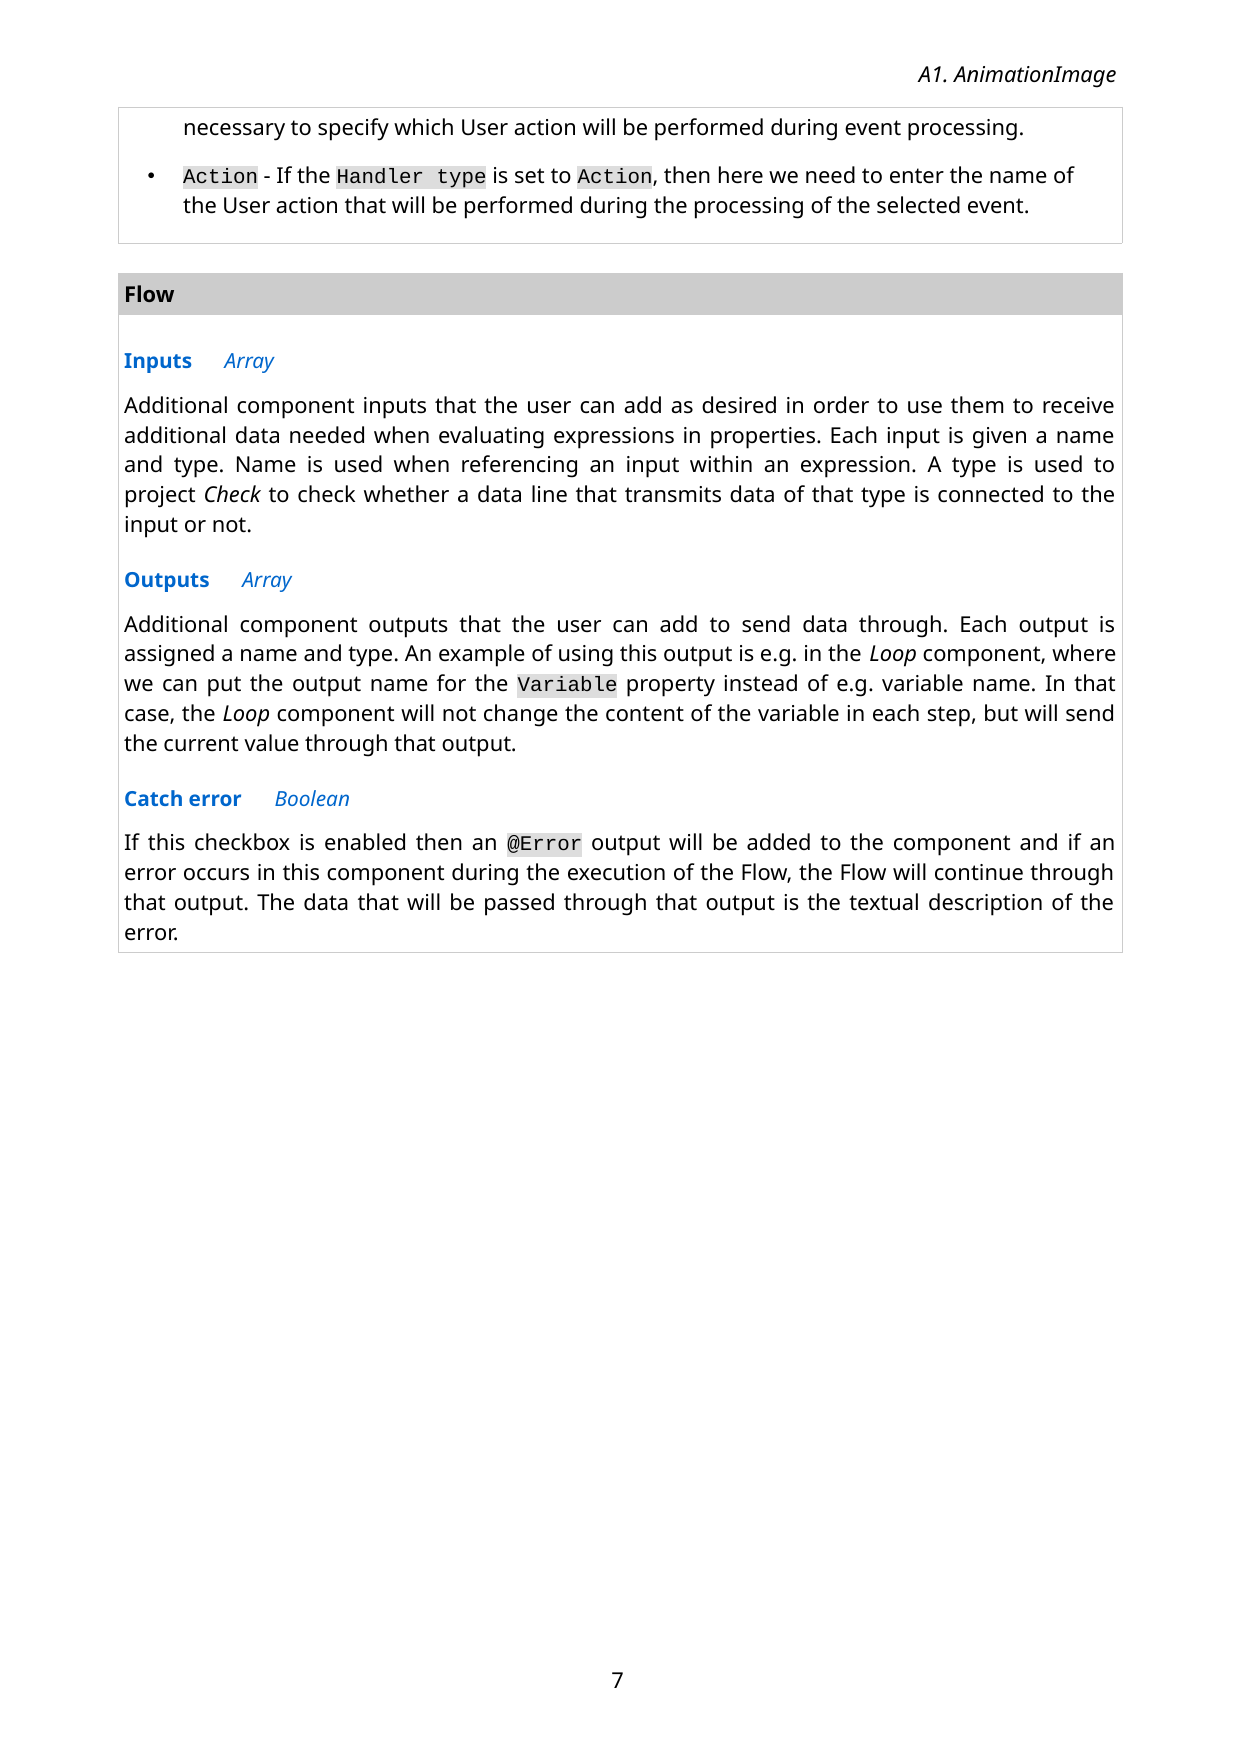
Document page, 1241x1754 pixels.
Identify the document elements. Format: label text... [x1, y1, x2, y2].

table_header Flow [119, 274, 1122, 314]
table_cell necessary to specify which User action will be performed during event processing. Action - If the Handler type is set to Action, then here we need to enter the name of the User action that will be performed during the processing of the selected event. [119, 108, 1122, 243]
table_cell Inputs Array Additional component inputs that the user can add as desired in order to use them to receive additional data needed when evaluating expressions in properties. Each input is given a name and type. Name is used when referencing an input within an expression. A type is used to project Check to check whether a data line that transmits data of that type is connected to the input or not. Outputs Array Additional component outputs that the user can add to send data through. Each output is assigned a name and type. An example of using this output is e.g. in the Loop component, where we can put the output name for the Variable property instead of e.g. variable name. In that case, the Loop component will not change the content of the variable in each step, but will send the current value through that output. Catch error Boolean If this checkbox is enabled then an @Error output will be added to the component and if an error occurs in this component during the execution of the Flow, the Flow will continue through that output. The data that will be passed through that output is the textual description of the error. [119, 315, 1122, 952]
